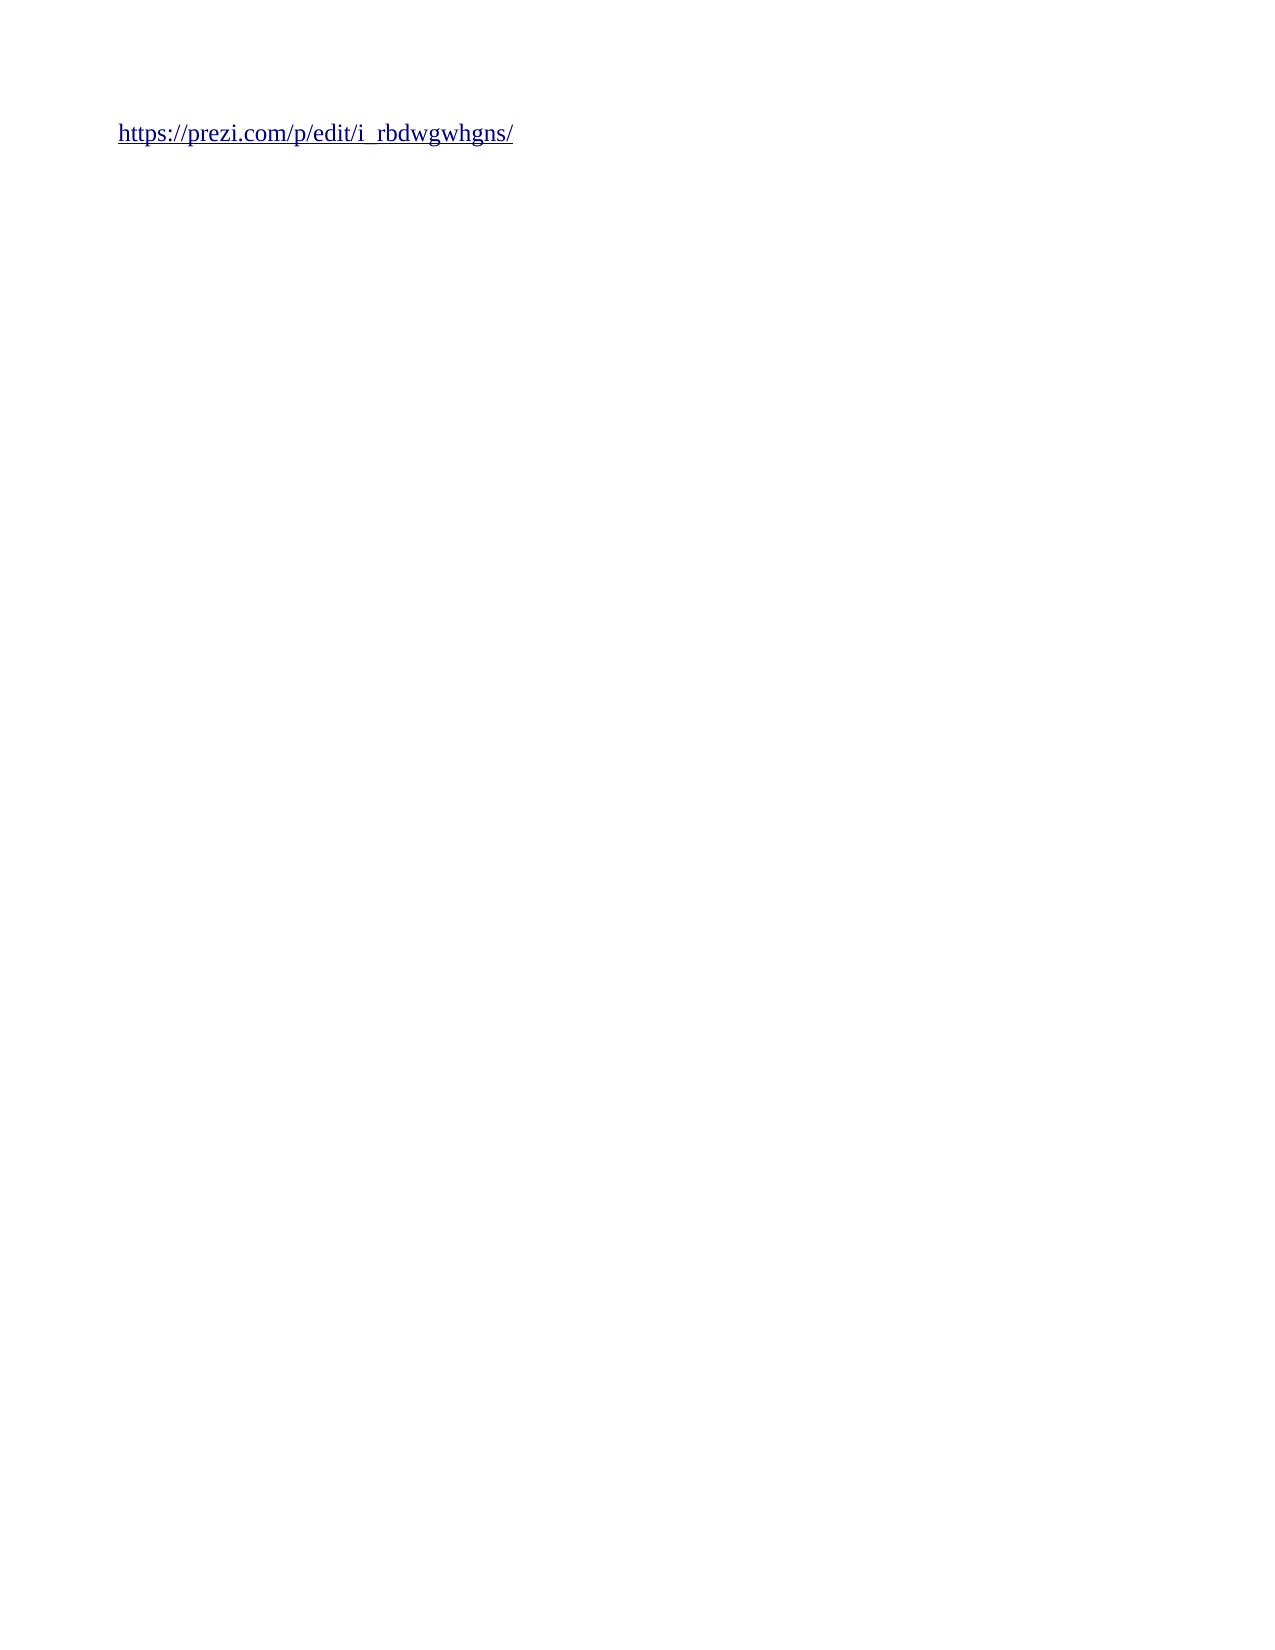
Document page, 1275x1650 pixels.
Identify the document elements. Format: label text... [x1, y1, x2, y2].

text https://prezi.com/p/edit/i_rbdwgwhgns/ [118, 118, 1157, 147]
